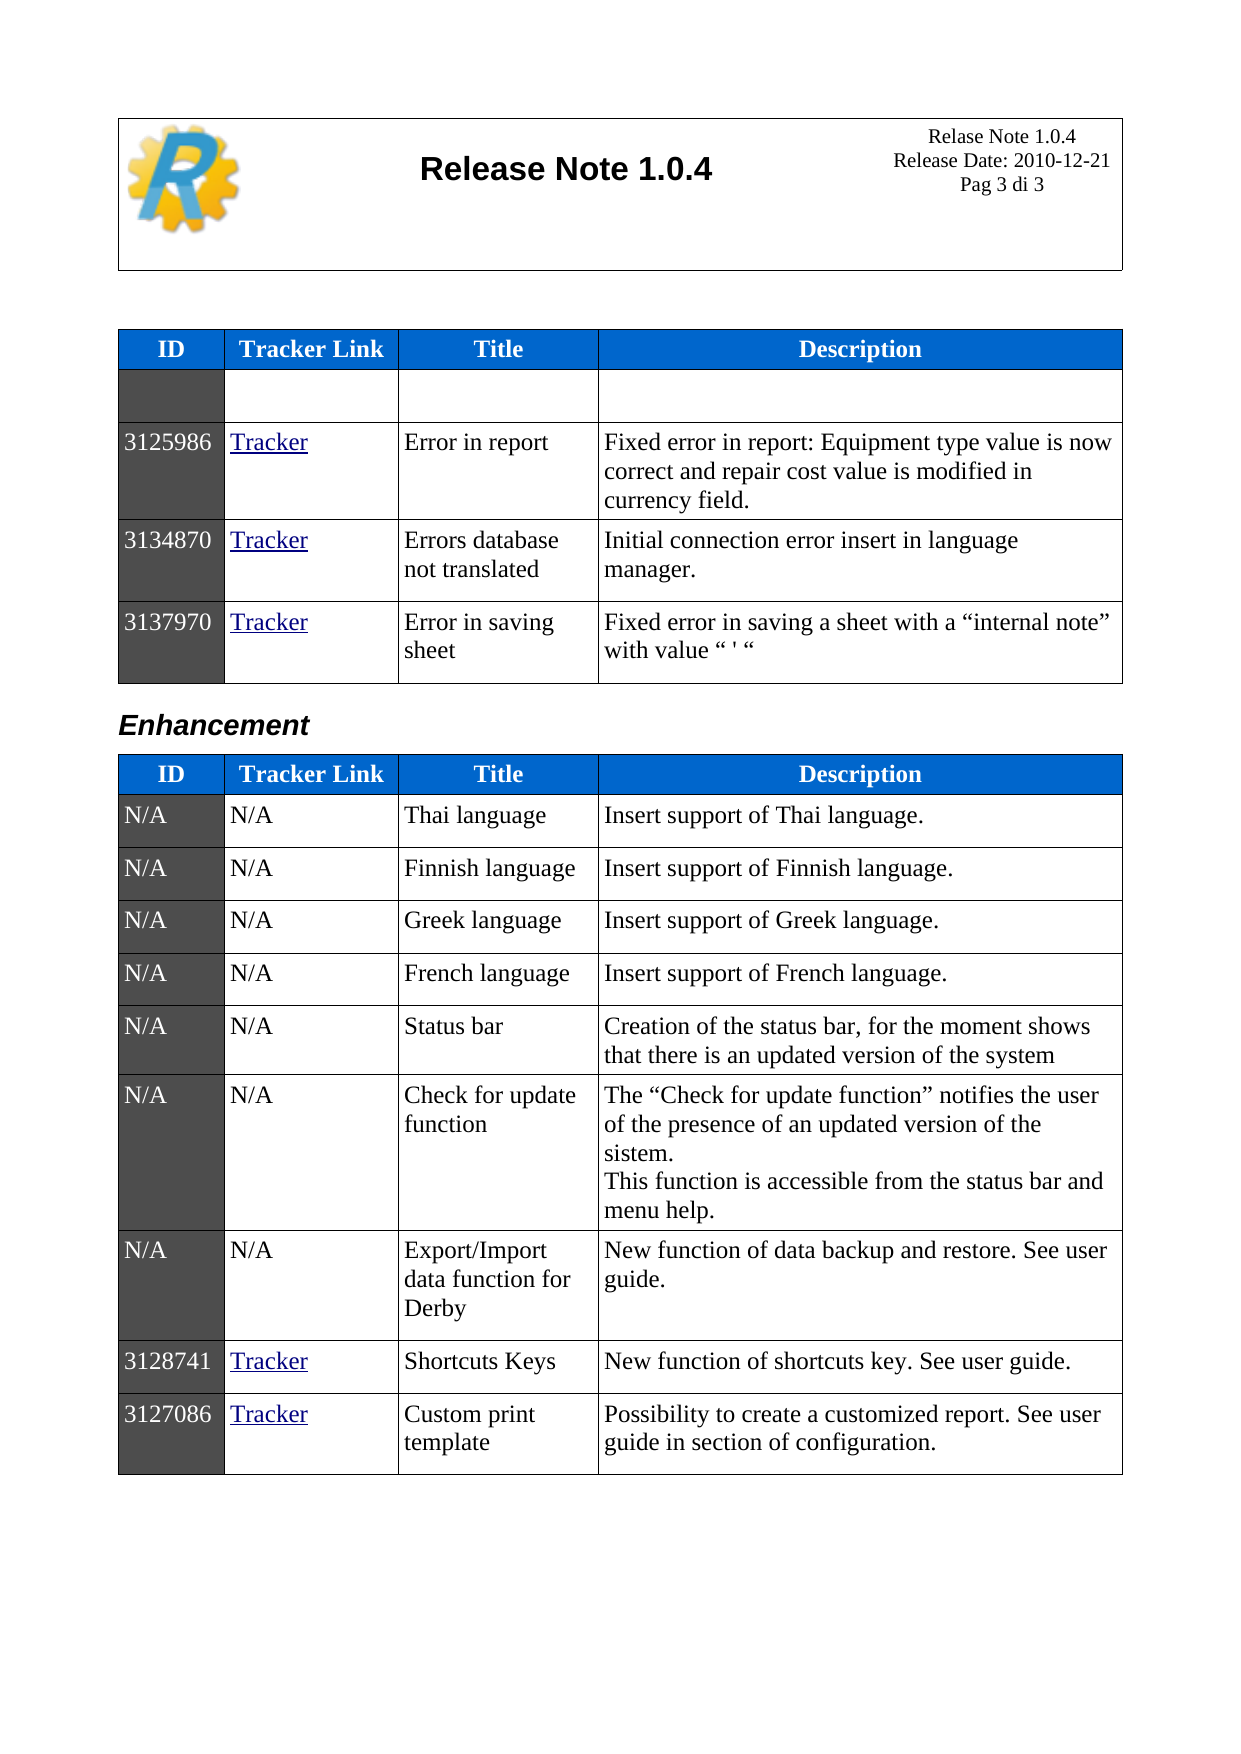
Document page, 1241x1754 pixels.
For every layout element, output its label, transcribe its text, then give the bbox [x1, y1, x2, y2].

table_cell Insert support of Finnish language. [599, 848, 1122, 900]
table_cell Tracker [225, 602, 398, 683]
table_cell N/A [225, 795, 398, 847]
table_cell Greek language [399, 901, 598, 953]
table_cell Tracker [225, 1341, 398, 1393]
table_cell N/A [119, 1075, 224, 1230]
table_cell Insert support of Thai language. [599, 795, 1122, 847]
table_cell N/A [225, 1075, 398, 1230]
table_cell Insert support of French language. [599, 954, 1122, 1005]
table_cell Tracker [225, 1394, 398, 1474]
table_cell N/A [119, 901, 224, 953]
table_cell Error in saving sheet [399, 602, 598, 683]
table_cell 3128741 [119, 1341, 224, 1393]
table_cell N/A [119, 795, 224, 847]
table_cell Status bar [399, 1006, 598, 1074]
table_cell 3137970 [119, 602, 224, 683]
table_cell Fixed error in saving a sheet with a “internal note” with value “ ' “ [599, 602, 1122, 683]
table_cell N/A [119, 954, 224, 1005]
table_cell [599, 370, 1122, 422]
table_cell Shortcuts Keys [399, 1341, 598, 1393]
table_cell 3134870 [119, 520, 224, 601]
table_cell Export/Import data function for Derby [399, 1231, 598, 1340]
table_header Description [599, 330, 1122, 369]
table_cell 3127086 [119, 1394, 224, 1474]
table_cell N/A [225, 901, 398, 953]
table_header Description [599, 755, 1122, 794]
table_cell Possibility to create a customized report. See user guide in section of configuration. [599, 1394, 1122, 1474]
table_cell N/A [225, 1006, 398, 1074]
table_cell Thai language [399, 795, 598, 847]
table_cell The “Check for update function” notifies the user of the presence of an updated version of the sistem. This function is accessible from the status bar and menu help. [599, 1075, 1122, 1230]
table_header Title [399, 755, 598, 794]
table_header ID [119, 755, 224, 794]
table_cell N/A [225, 1231, 398, 1340]
table_header Title [399, 330, 598, 369]
table_cell French language [399, 954, 598, 1005]
table_cell Initial connection error insert in language manager. [599, 520, 1122, 601]
table_cell Error in report [399, 423, 598, 519]
table_cell Fixed error in report: Equipment type value is now correct and repair cost value is modified in currency field. [599, 423, 1122, 519]
table_header Tracker Link [225, 330, 398, 369]
table_header Tracker Link [225, 755, 398, 794]
table_cell Insert support of Greek language. [599, 901, 1122, 953]
table_cell New function of data backup and restore. See user guide. [599, 1231, 1122, 1340]
table_cell Tracker [225, 520, 398, 601]
table_cell [399, 370, 598, 422]
table_cell Creation of the status bar, for the moment shows that there is an updated version of the system [599, 1006, 1122, 1074]
table_cell Check for update function [399, 1075, 598, 1230]
subtitle Enhancement [118, 708, 1122, 741]
table_cell [119, 370, 224, 422]
table_cell Errors database not translated [399, 520, 598, 601]
table_cell N/A [225, 848, 398, 900]
table_cell N/A [119, 848, 224, 900]
table_cell N/A [119, 1006, 224, 1074]
table_cell Finnish language [399, 848, 598, 900]
table_cell 3125986 [119, 423, 224, 519]
table_cell Tracker [225, 423, 398, 519]
table_cell New function of shortcuts key. See user guide. [599, 1341, 1122, 1393]
table_cell N/A [119, 1231, 224, 1340]
table_header ID [119, 330, 224, 369]
table_cell [225, 370, 398, 422]
table_cell N/A [225, 954, 398, 1005]
picture [127, 123, 241, 236]
table_cell Custom print template [399, 1394, 598, 1474]
